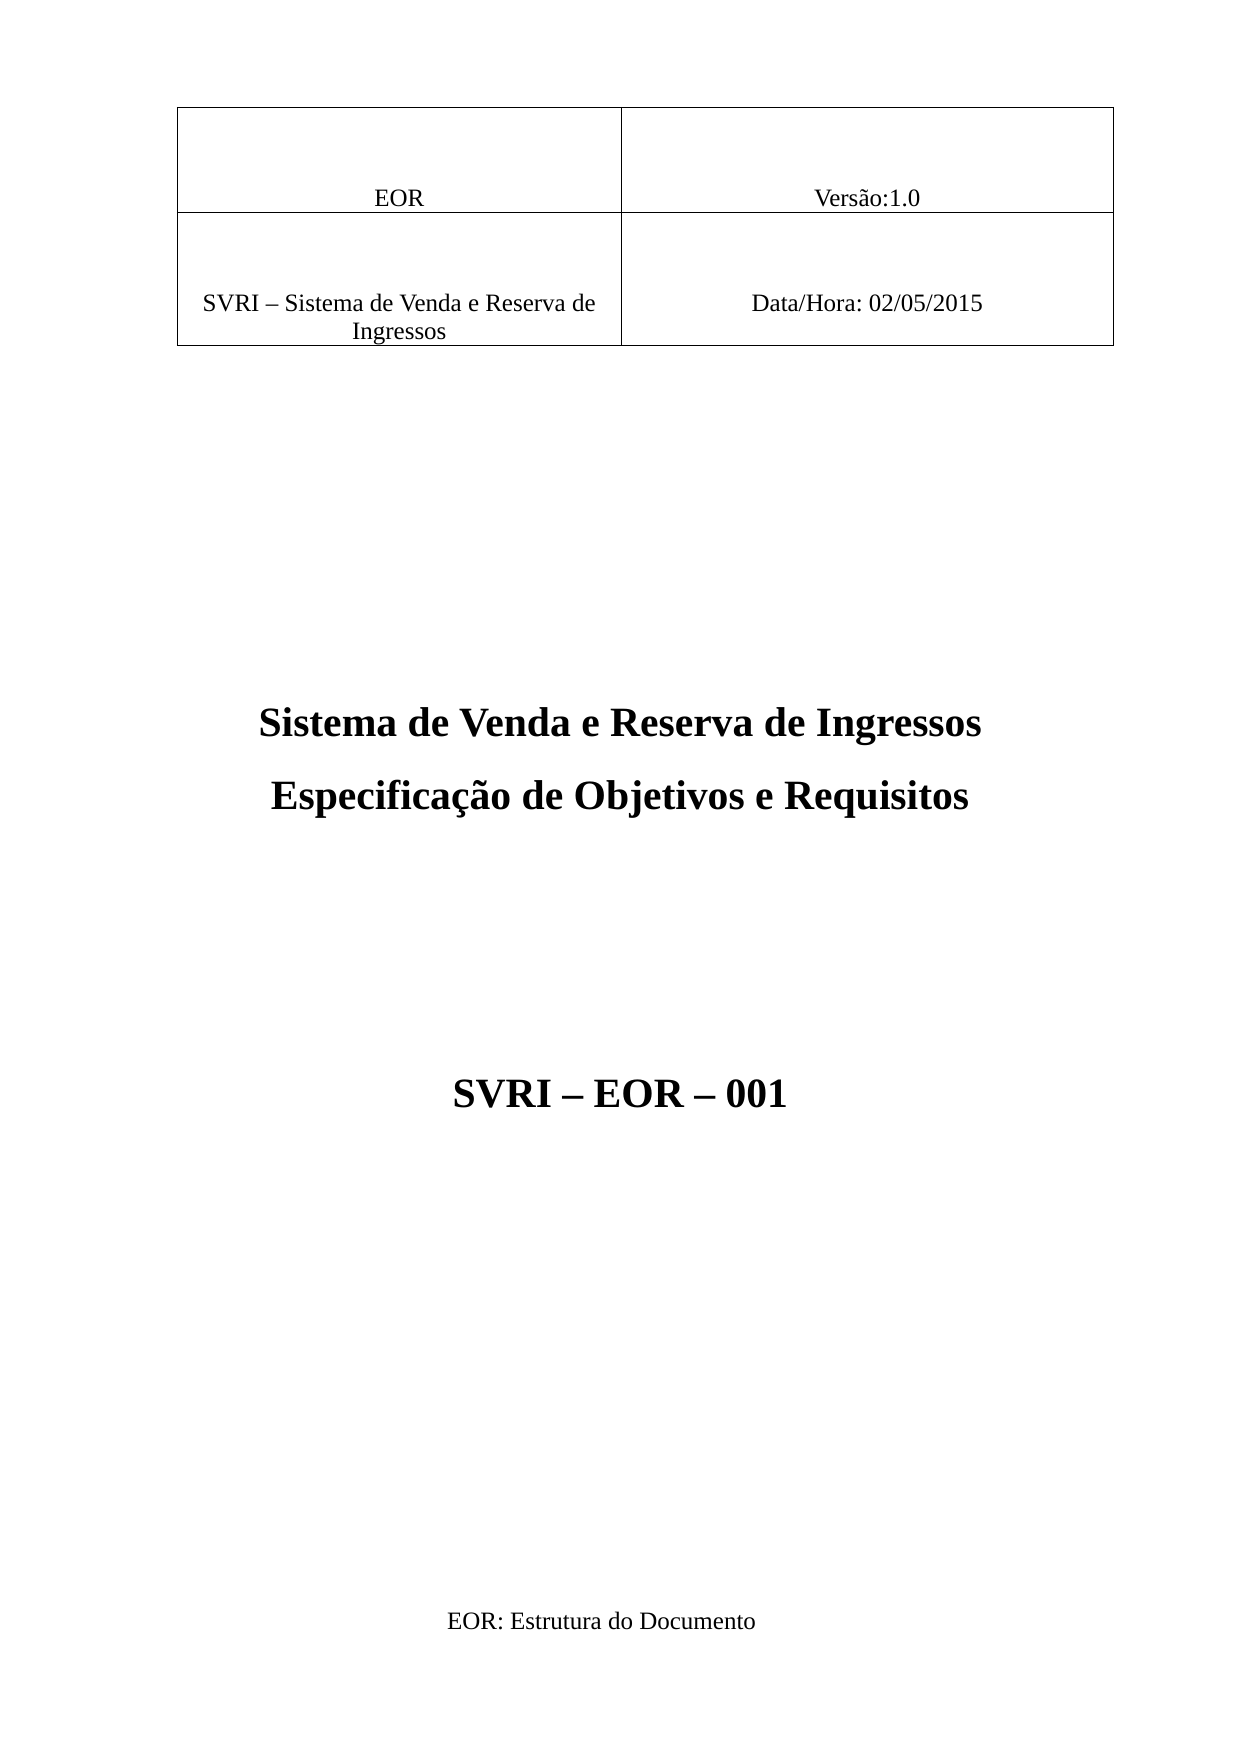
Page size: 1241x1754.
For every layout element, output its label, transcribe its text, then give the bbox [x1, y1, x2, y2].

text Sistema de Venda e Reserva de Ingressos [177, 698, 1063, 746]
text Especificação de Objetivos e Requisitos [177, 771, 1063, 819]
text SVRI – EOR – 001 [177, 1069, 1063, 1117]
